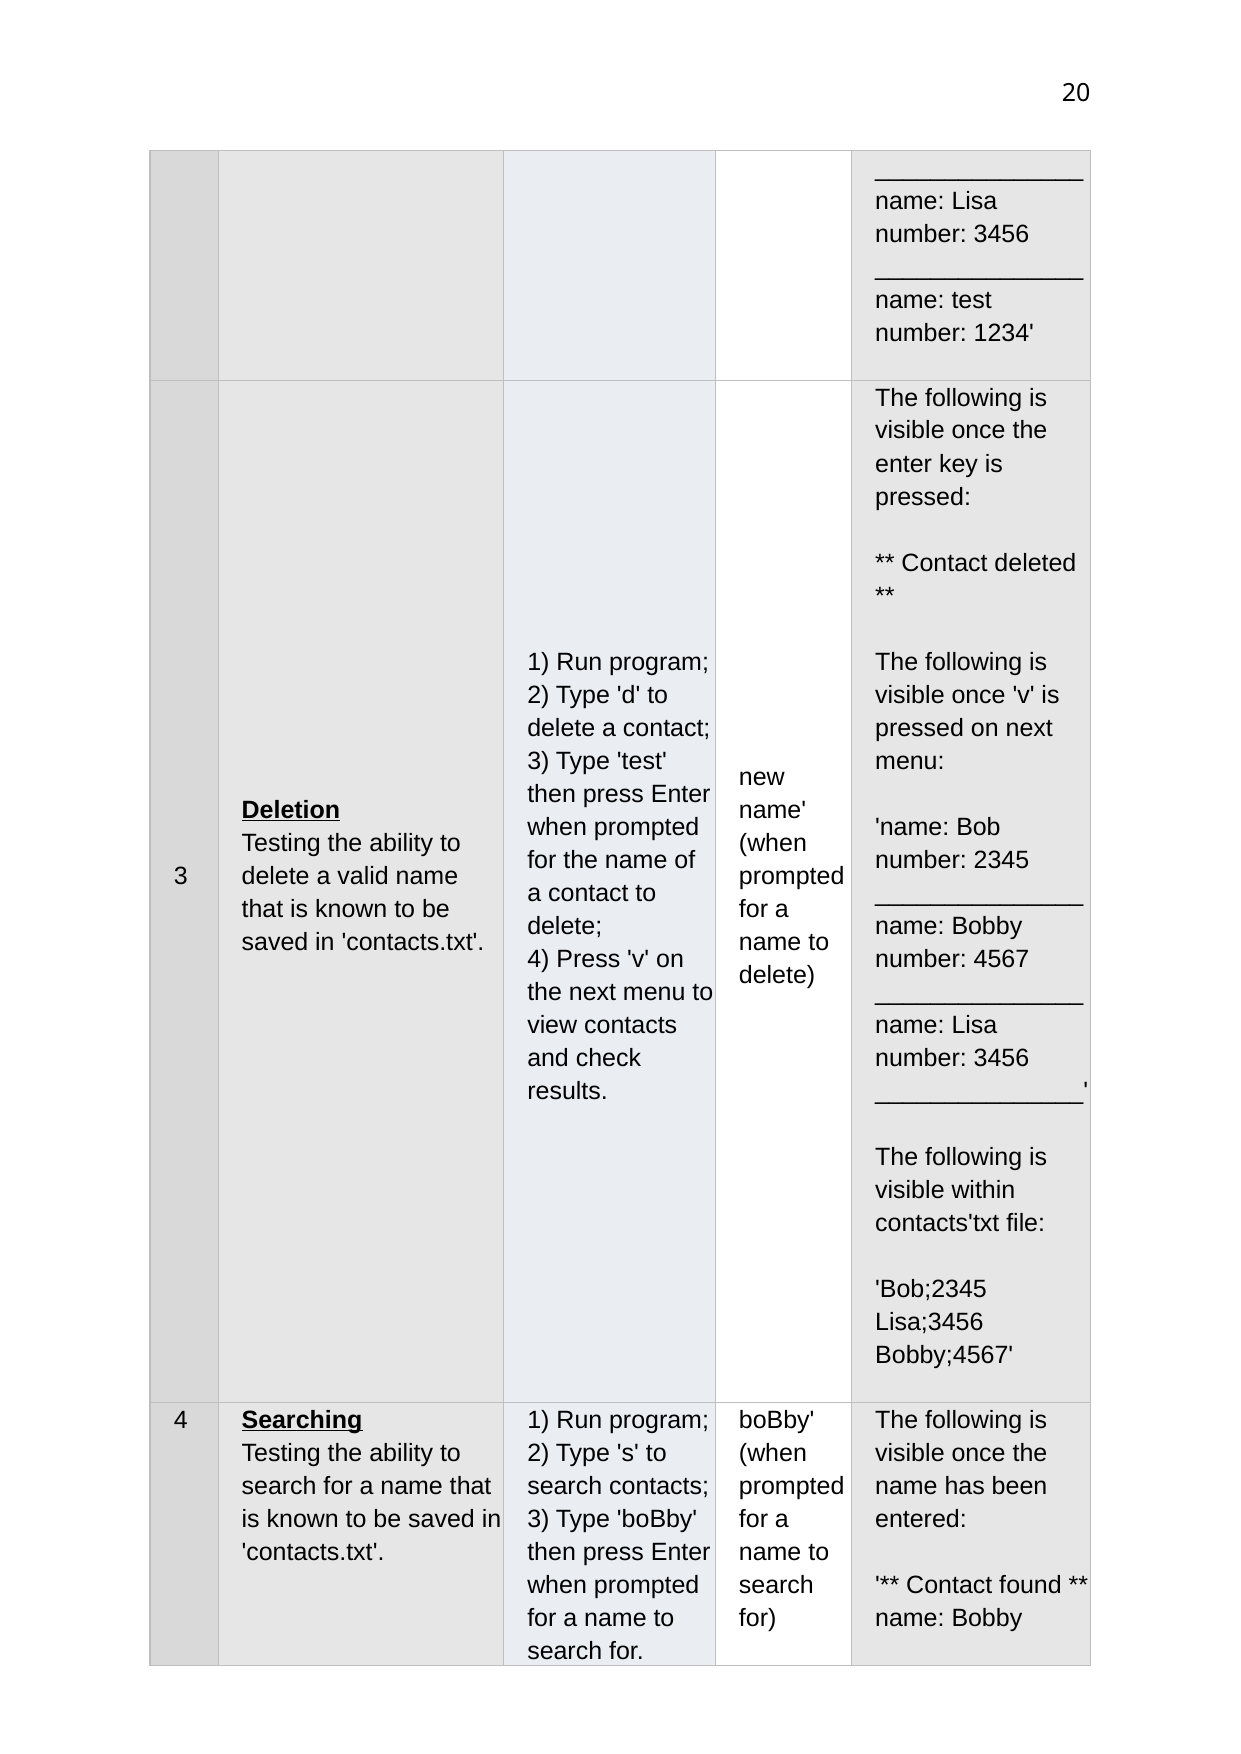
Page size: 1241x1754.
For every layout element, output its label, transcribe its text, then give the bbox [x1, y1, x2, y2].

table_cell 1) Run program; 2) Type 'd' to delete a contact; 3) Type 'test' then press Enter when prompted for the name of a contact to delete; 4) Press 'v' on the next menu to view contacts and check results. [504, 381, 715, 1402]
table_cell [504, 151, 715, 380]
table_cell [716, 151, 851, 380]
table_cell The following is visible once the enter key is pressed: ** Contact deleted ** The following is visible once 'v' is pressed on next menu: 'name: Bob number: 2345 _______________ name: Bobby number: 4567 _______________ name: Lisa number: 3456 _______________' The following is visible within contacts'txt file: 'Bob;2345 Lisa;3456 Bobby;4567' [852, 381, 1090, 1402]
table_cell 3 [151, 381, 218, 1402]
table_cell [219, 151, 503, 380]
table_cell _______________ name: Lisa number: 3456 _______________ name: test number: 1234' [852, 151, 1090, 380]
table_cell 4 [151, 1403, 218, 1665]
table_cell boBby' (when prompted for a name to search for) [716, 1403, 851, 1665]
table_cell The following is visible once the name has been entered: '** Contact found ** name: Bobby [852, 1403, 1090, 1665]
table_cell Searching Testing the ability to search for a name that is known to be saved in 'contacts.txt'. [219, 1403, 503, 1665]
table_cell [151, 151, 218, 380]
table_cell 1) Run program; 2) Type 's' to search contacts; 3) Type 'boBby' then press Enter when prompted for a name to search for. [504, 1403, 715, 1665]
table_cell Deletion Testing the ability to delete a valid name that is known to be saved in 'contacts.txt'. [219, 381, 503, 1402]
table_cell new name' (when prompted for a name to delete) [716, 381, 851, 1402]
